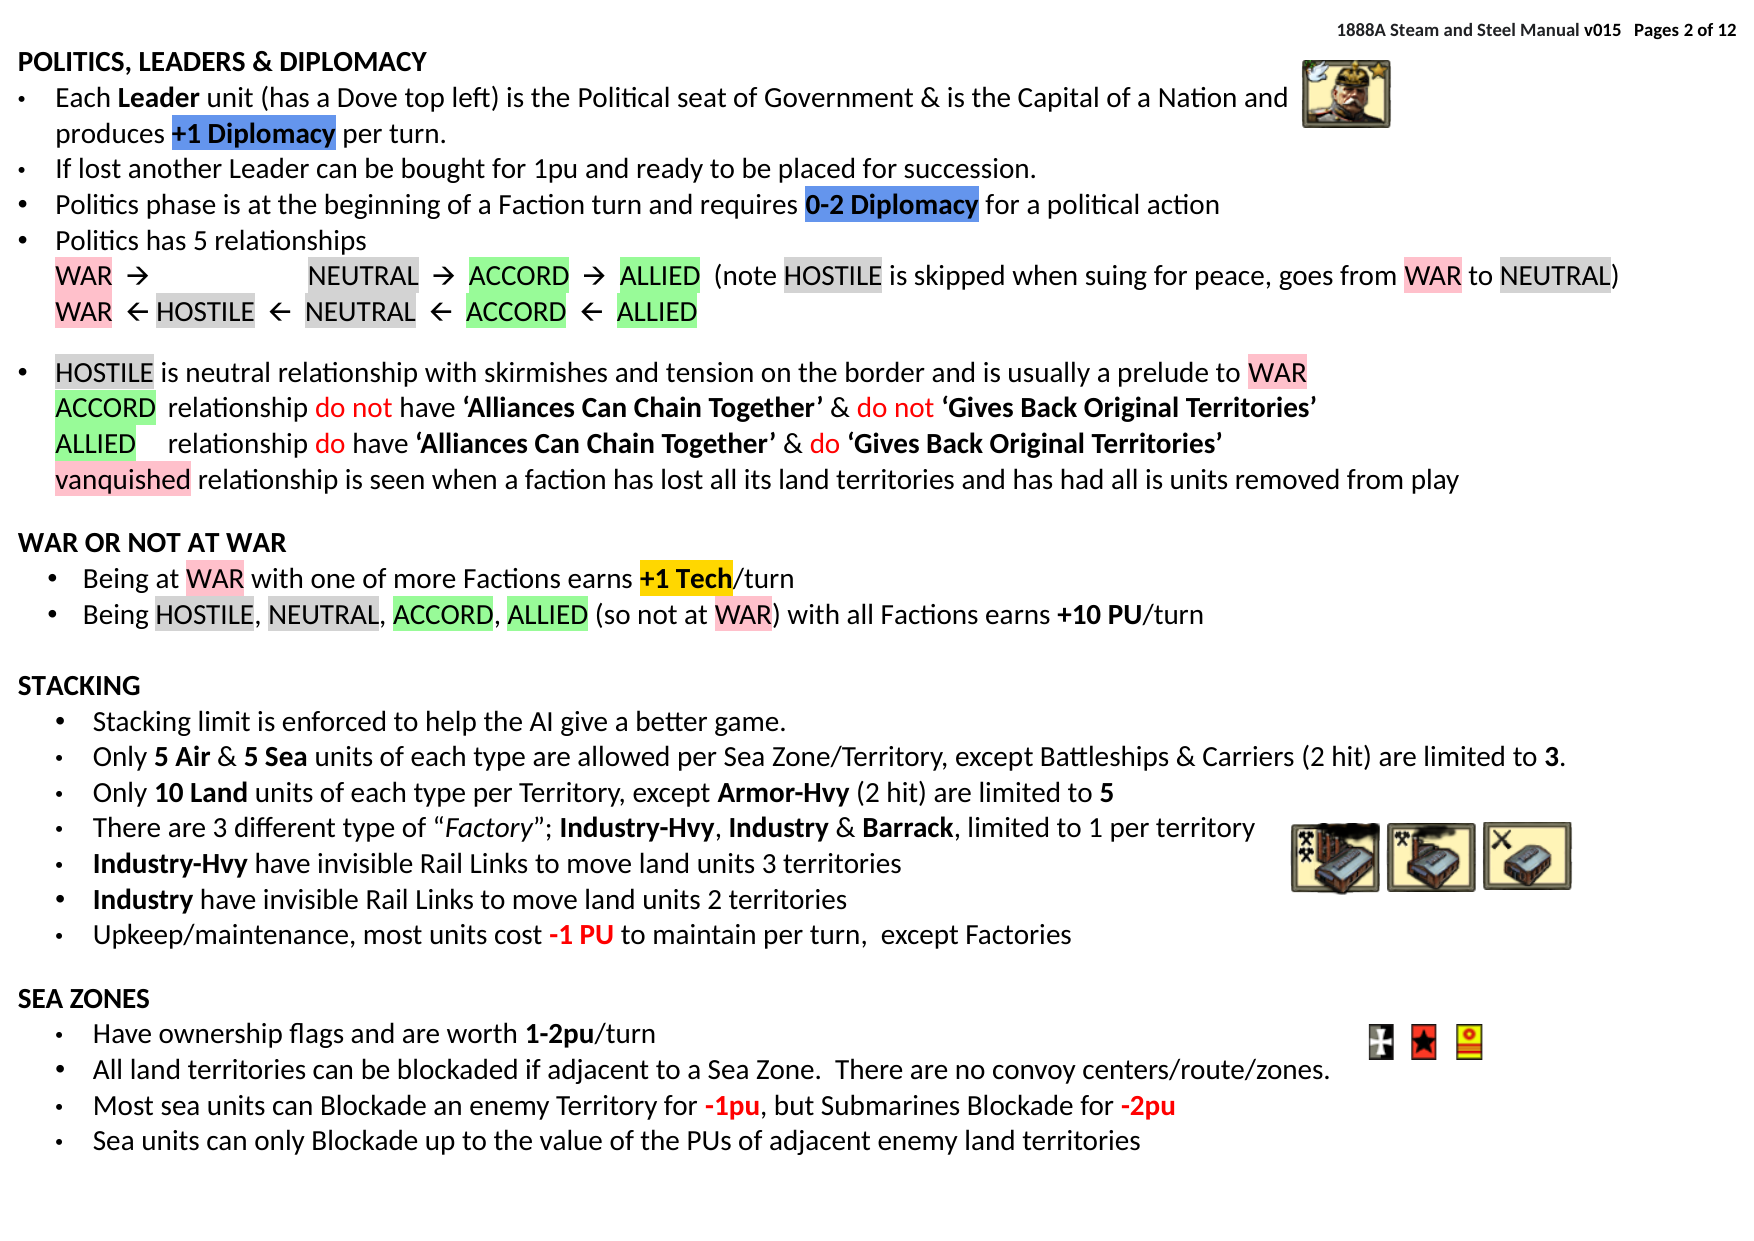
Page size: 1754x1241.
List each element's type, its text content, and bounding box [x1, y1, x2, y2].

list STACKING [18, 667, 1736, 703]
list WAR 🡪 NEUTRAL 🡪 ACCORD 🡪 ALLIED (note HOSTILE is skipped when suing for peace, goes from WAR to NEUTRAL) [18, 257, 1736, 293]
list WAR 🡨 HOSTILE 🡨 NEUTRAL 🡨 ACCORD 🡨 ALLIED [18, 293, 1736, 328]
list All land territories can be blockaded if adjacent to a Sea Zone. There are no convoy centers/route/zones. [55, 1051, 1736, 1087]
list ACCORD relationship do not have ‘Alliances Can Chain Together’ & do not ‘Gives Back Original Territories’ [18, 389, 1736, 425]
list Have ownership flags and are worth 1-2pu/turn [55, 1016, 1736, 1051]
list Each Leader unit (has a Dove top left) is the Political seat of Government & is the Capital of a Nation and produces +1 Diplomacy per turn. [18, 79, 1736, 150]
picture [1290, 823, 1380, 895]
list vanquished relationship is seen when a faction has lost all its land territories and has had all is units removed from play [18, 461, 1736, 496]
list HOSTILE is neutral relationship with skirmishes and tension on the border and is usually a prelude to WAR [18, 354, 1736, 389]
list Being at WAR with one of more Factions earns +1 Tech/turn [47, 560, 1736, 596]
list Politics phase is at the beginning of a Faction turn and requires 0-2 Diplomacy for a political action [18, 186, 1736, 222]
list SEA ZONES [18, 980, 1736, 1016]
list Most sea units can Blockade an enemy Territory for -1pu, but Submarines Blockade for -2pu [55, 1087, 1736, 1122]
picture [1482, 822, 1573, 890]
picture [1368, 1024, 1394, 1060]
list Stacking limit is enforced to help the AI give a better game. [55, 703, 1736, 738]
picture [1411, 1024, 1437, 1060]
list Industry-Hvy have invisible Rail Links to move land units 3 territories [55, 845, 1290, 881]
list ALLIED relationship do have ‘Alliances Can Chain Together’ & do ‘Gives Back Original Territories’ [18, 425, 1736, 461]
list Upkeep/maintenance, most units cost -1 PU to maintain per turn, except Factories [55, 916, 1736, 952]
list Only 10 Land units of each type per Territory, except Armor-Hvy (2 hit) are limited to 5 [55, 774, 1736, 809]
list Only 5 Air & 5 Sea units of each type are allowed per Sea Zone/Territory, except Battleships & Carriers (2 hit) are limited to 3. [55, 738, 1736, 774]
list POLITICS, LEADERS & DIPLOMACY [18, 43, 1736, 79]
list WAR OR NOT AT WAR [18, 524, 1736, 560]
list If lost another Leader can be bought for 1pu and ready to be placed for succession. [18, 150, 1736, 186]
list [1573, 845, 1736, 881]
picture [1386, 823, 1477, 892]
picture [1456, 1024, 1483, 1060]
list There are 3 different type of “Factory”; Industry-Hvy, Industry & Barrack, limited to 1 per territory [55, 809, 1736, 845]
list Politics has 5 relationships [18, 222, 1736, 257]
list Being HOSTILE, NEUTRAL, ACCORD, ALLIED (so not at WAR) with all Factions earns +10 PU/turn [47, 596, 1736, 631]
picture [1301, 60, 1392, 128]
list Industry have invisible Rail Links to move land units 2 territories [55, 881, 1736, 916]
list Sea units can only Blockade up to the value of the PUs of adjacent enemy land territories [55, 1122, 1736, 1158]
